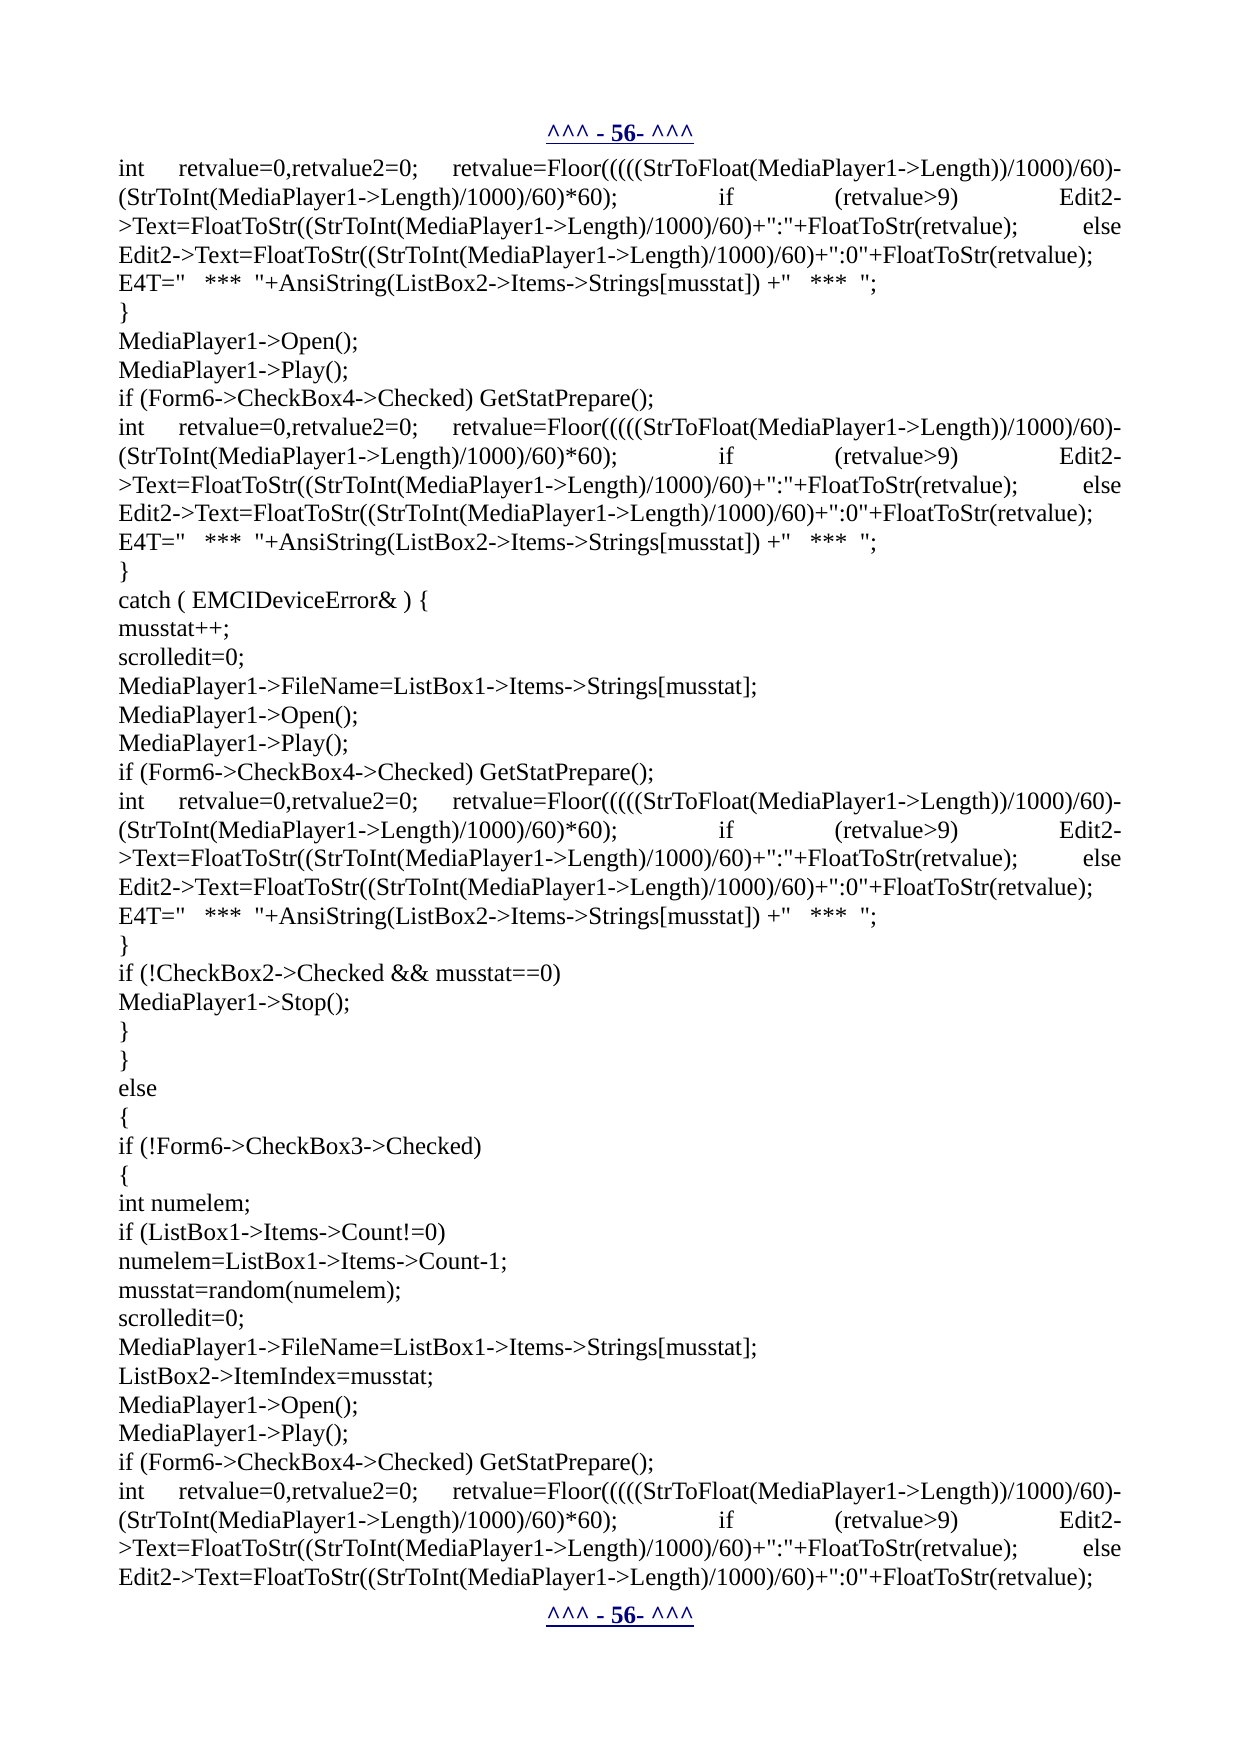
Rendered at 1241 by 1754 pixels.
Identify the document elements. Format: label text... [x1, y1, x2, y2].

text musstat++; [118, 613, 1122, 642]
text } [118, 930, 1122, 958]
text MediaPlayer1->Stop(); [118, 987, 1122, 1016]
text else [118, 1073, 1122, 1102]
text catch ( EMCIDeviceError& ) { [118, 585, 1122, 613]
text if (Form6->CheckBox4->Checked) GetStatPrepare(); [118, 1447, 1122, 1476]
text int retvalue=0,retvalue2=0; retvalue=Floor(((((StrToFloat(MediaPlayer1->Length))/1000)/60)-(StrToInt(MediaPlayer1->Length)/1000)/60)*60); if (retvalue>9) Edit2->Text=FloatToStr((StrToInt(MediaPlayer1->Length)/1000)/60)+":"+FloatToStr(retvalue); else Edit2->Text=FloatToStr((StrToInt(MediaPlayer1->Length)/1000)/60)+":0"+FloatToStr(retvalue); E4T=" *** "+AnsiString(ListBox2->Items->Strings[musstat]) +" *** "; [118, 412, 1122, 556]
text } [118, 297, 1122, 326]
text { [118, 1160, 1122, 1188]
text if (!Form6->CheckBox3->Checked) [118, 1131, 1122, 1160]
text if (ListBox1->Items->Count!=0) [118, 1217, 1122, 1246]
text int retvalue=0,retvalue2=0; retvalue=Floor(((((StrToFloat(MediaPlayer1->Length))/1000)/60)-(StrToInt(MediaPlayer1->Length)/1000)/60)*60); if (retvalue>9) Edit2->Text=FloatToStr((StrToInt(MediaPlayer1->Length)/1000)/60)+":"+FloatToStr(retvalue); else Edit2->Text=FloatToStr((StrToInt(MediaPlayer1->Length)/1000)/60)+":0"+FloatToStr(retvalue); [118, 1476, 1122, 1591]
text { [118, 1102, 1122, 1131]
text } [118, 556, 1122, 585]
text scrolledit=0; [118, 1303, 1122, 1332]
text ListBox2->ItemIndex=musstat; [118, 1361, 1122, 1390]
text MediaPlayer1->Play(); [118, 728, 1122, 757]
text MediaPlayer1->Open(); [118, 326, 1122, 355]
text } [118, 1016, 1122, 1045]
text MediaPlayer1->Play(); [118, 1418, 1122, 1447]
text MediaPlayer1->Open(); [118, 700, 1122, 728]
text } [118, 1045, 1122, 1073]
text if (Form6->CheckBox4->Checked) GetStatPrepare(); [118, 383, 1122, 412]
text MediaPlayer1->FileName=ListBox1->Items->Strings[musstat]; [118, 671, 1122, 700]
text scrolledit=0; [118, 642, 1122, 671]
text if (!CheckBox2->Checked && musstat==0) [118, 958, 1122, 987]
text numelem=ListBox1->Items->Count-1; [118, 1246, 1122, 1275]
text MediaPlayer1->Play(); [118, 355, 1122, 383]
text MediaPlayer1->FileName=ListBox1->Items->Strings[musstat]; [118, 1332, 1122, 1361]
text if (Form6->CheckBox4->Checked) GetStatPrepare(); [118, 757, 1122, 786]
text MediaPlayer1->Open(); [118, 1390, 1122, 1418]
text int retvalue=0,retvalue2=0; retvalue=Floor(((((StrToFloat(MediaPlayer1->Length))/1000)/60)-(StrToInt(MediaPlayer1->Length)/1000)/60)*60); if (retvalue>9) Edit2->Text=FloatToStr((StrToInt(MediaPlayer1->Length)/1000)/60)+":"+FloatToStr(retvalue); else Edit2->Text=FloatToStr((StrToInt(MediaPlayer1->Length)/1000)/60)+":0"+FloatToStr(retvalue); E4T=" *** "+AnsiString(ListBox2->Items->Strings[musstat]) +" *** "; [118, 786, 1122, 930]
text musstat=random(numelem); [118, 1275, 1122, 1303]
text int retvalue=0,retvalue2=0; retvalue=Floor(((((StrToFloat(MediaPlayer1->Length))/1000)/60)-(StrToInt(MediaPlayer1->Length)/1000)/60)*60); if (retvalue>9) Edit2->Text=FloatToStr((StrToInt(MediaPlayer1->Length)/1000)/60)+":"+FloatToStr(retvalue); else Edit2->Text=FloatToStr((StrToInt(MediaPlayer1->Length)/1000)/60)+":0"+FloatToStr(retvalue); E4T=" *** "+AnsiString(ListBox2->Items->Strings[musstat]) +" *** "; [118, 153, 1122, 297]
text int numelem; [118, 1188, 1122, 1217]
